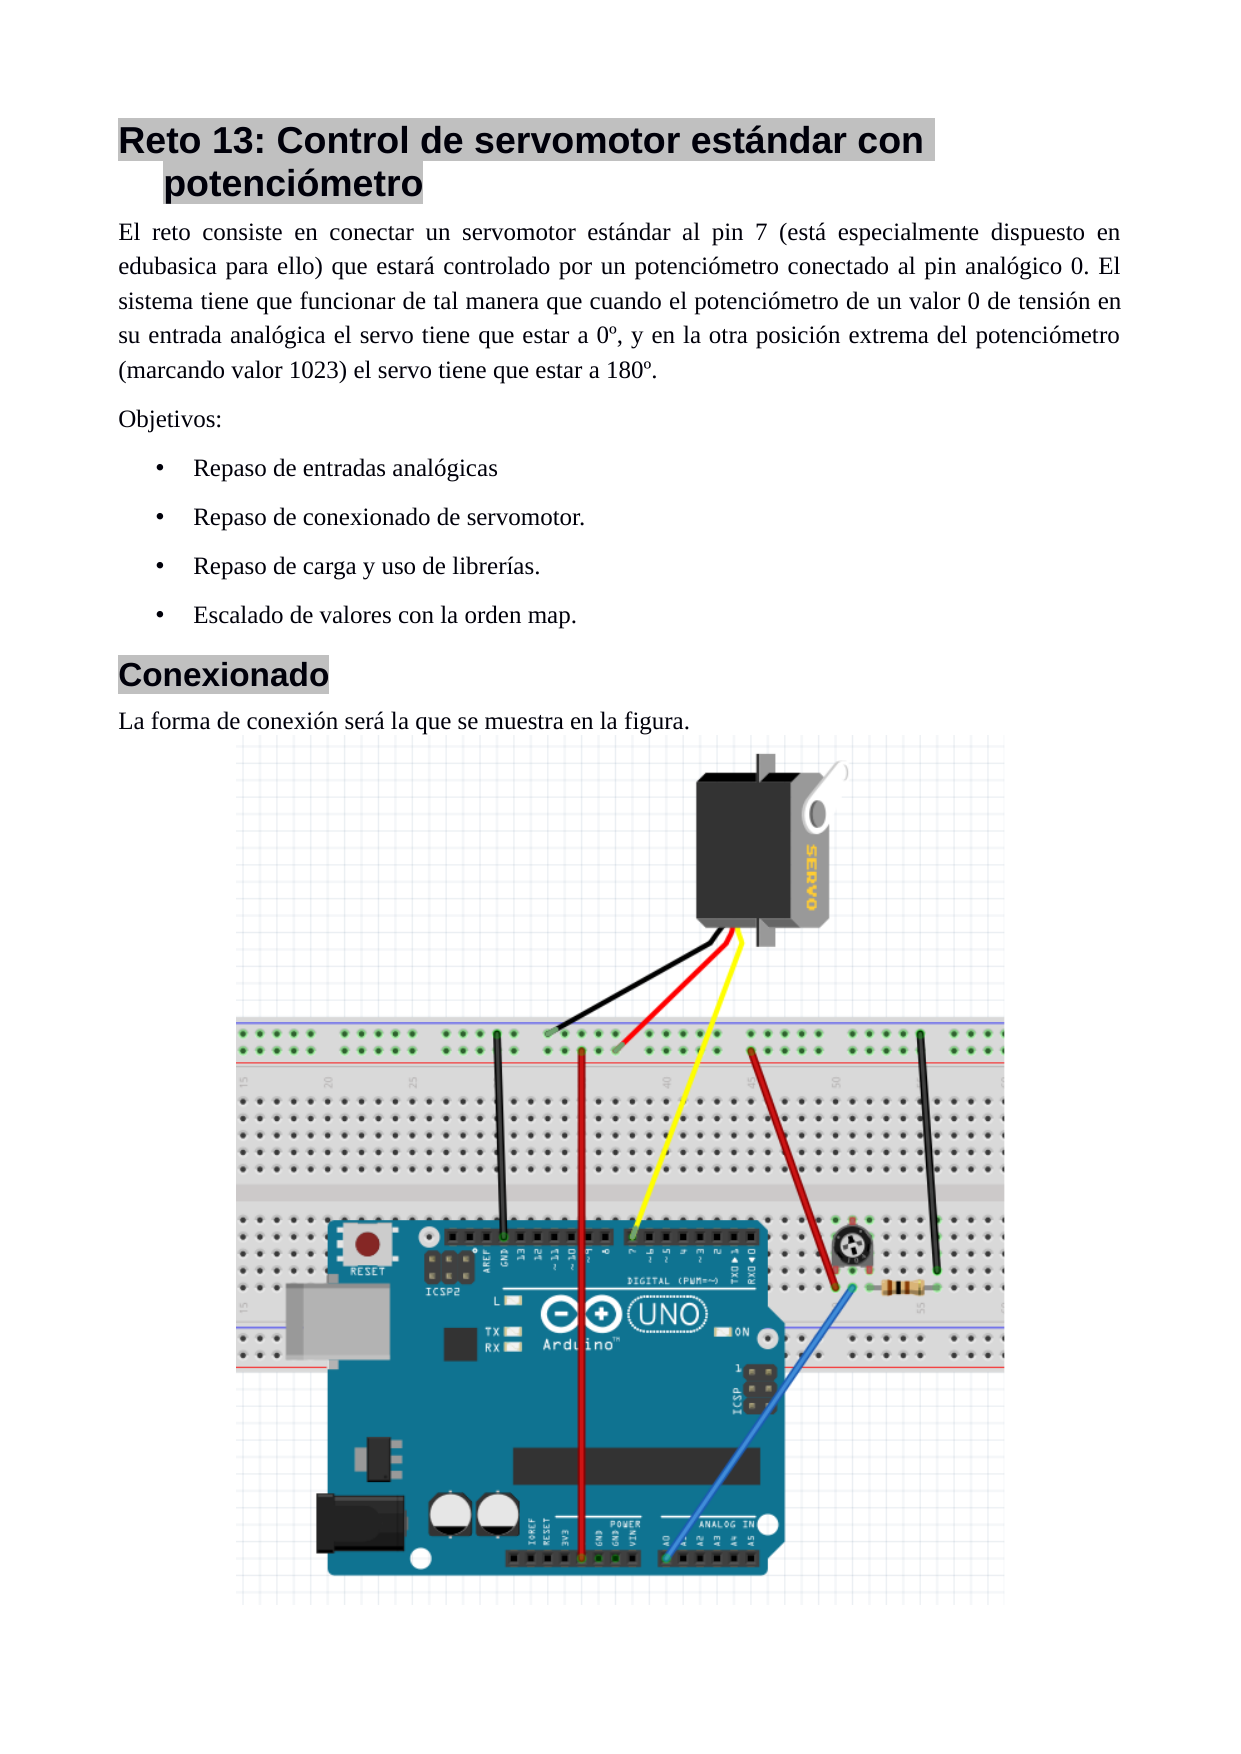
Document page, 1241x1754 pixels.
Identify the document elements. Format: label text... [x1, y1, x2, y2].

list Repaso de entradas analógicas [156, 453, 1122, 482]
list Escalado de valores con la orden map. [156, 600, 1122, 629]
text La forma de conexión será la que se muestra en la figura. [118, 706, 1122, 735]
subtitle Reto 13: Control de servomotor estándar con potenciómetro [118, 118, 1122, 204]
text Objetivos: [118, 404, 1122, 432]
list Repaso de conexionado de servomotor. [156, 502, 1122, 531]
subtitle Conexionado [118, 655, 1122, 694]
picture [236, 735, 1005, 1605]
text El reto consiste en conectar un servomotor estándar al pin 7 (está especialmente dispuesto en edubasica para ello) que estará controlado por un potenciómetro conectado al pin analógico 0. El sistema tiene que funcionar de tal manera que cuando el potenciómetro de un valor 0 de tensión en su entrada analógica el servo tiene que estar a 0º, y en la otra posición extrema del potenciómetro (marcando valor 1023) el servo tiene que estar a 180º. [118, 217, 1122, 383]
list Repaso de carga y uso de librerías. [156, 551, 1122, 580]
